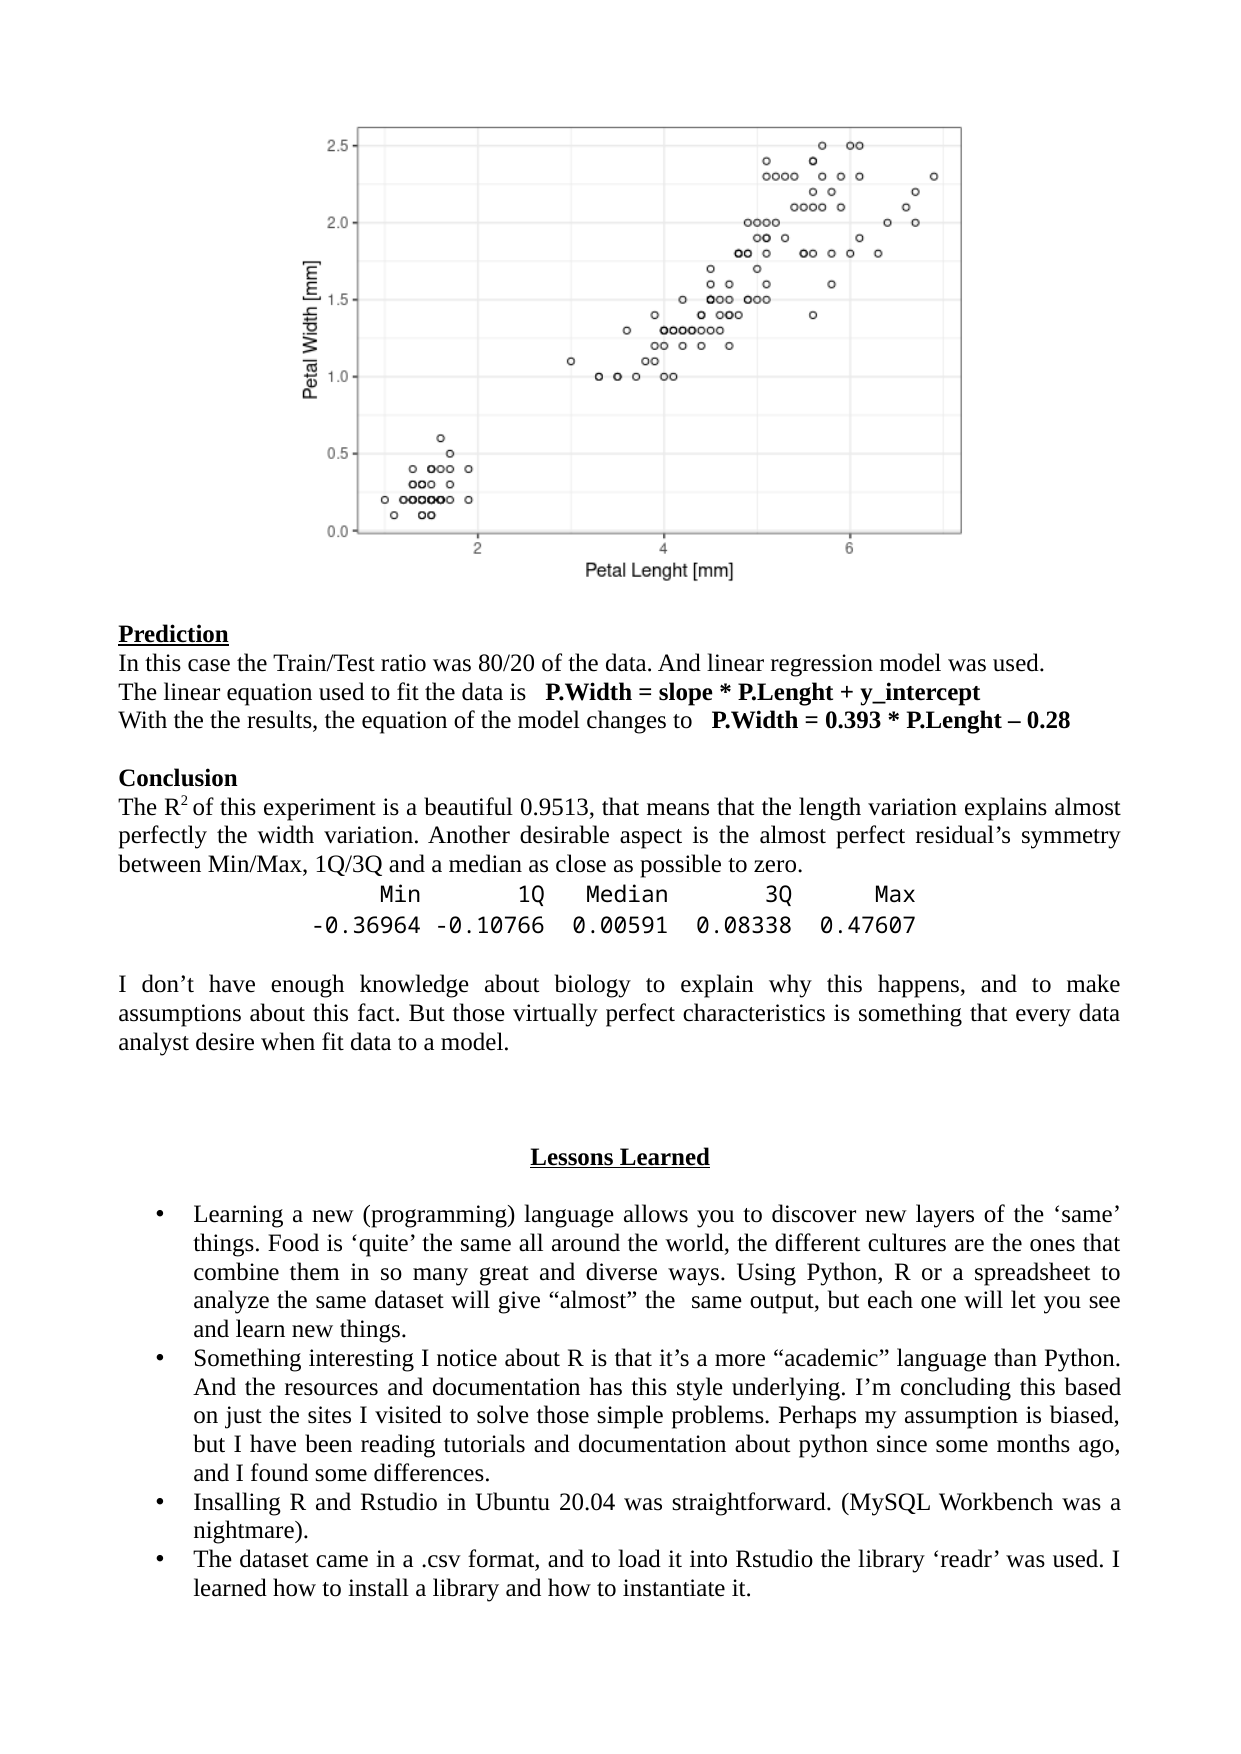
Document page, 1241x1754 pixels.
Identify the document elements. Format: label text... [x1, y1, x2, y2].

text The R2 of this experiment is a beautiful 0.9513, that means that the length variation explains almost perfectly the width variation. Another desirable aspect is the almost perfect residual’s symmetry between Min/Max, 1Q/3Q and a median as close as possible to zero. [118, 792, 1122, 878]
text Prediction [118, 619, 1122, 648]
list The dataset came in a .csv format, and to load it into Rstudio the library ‘readr’ was used. I learned how to install a library and how to instantiate it. [156, 1544, 1122, 1602]
list Something interesting I notice about R is that it’s a more “academic” language than Python. And the resources and documentation has this style underlying. I’m concluding this based on just the sites I visited to solve those simple problems. Perhaps my assumption is biased, but I have been reading tutorials and documentation about python since some months ago, and I found some differences. [156, 1343, 1122, 1487]
list Learning a new (programming) language allows you to discover new layers of the ‘same’ things. Food is ‘quite’ the same all around the world, the different cultures are the ones that combine them in so many great and diverse ways. Using Python, R or a spreadsheet to analyze the same dataset will give “almost” the same output, but each one will let you see and learn new things. [156, 1199, 1122, 1343]
text Lessons Learned [118, 1142, 1122, 1171]
text -0.36964 -0.10766 0.00591 0.08338 0.47607 [118, 909, 1122, 941]
text The linear equation used to fit the data is P.Width = slope * P.Lenght + y_intercept [118, 677, 1122, 706]
text In this case the Train/Test ratio was 80/20 of the data. And linear regression model was used. [118, 648, 1122, 677]
list Insalling R and Rstudio in Ubuntu 20.04 was straightforward. (MySQL Workbench was a nightmare). [156, 1487, 1122, 1544]
text With the the results, the equation of the model changes to P.Width = 0.393 * P.Lenght – 0.28 [118, 706, 1122, 734]
text I don’t have enough knowledge about biology to explain why this happens, and to make assumptions about this fact. But those virtually perfect characteristics is something that every data analyst desire when fit data to a model. [118, 969, 1122, 1056]
picture [294, 118, 971, 591]
text Conclusion [118, 763, 1122, 792]
text Min 1Q Median 3Q Max [118, 878, 1122, 909]
